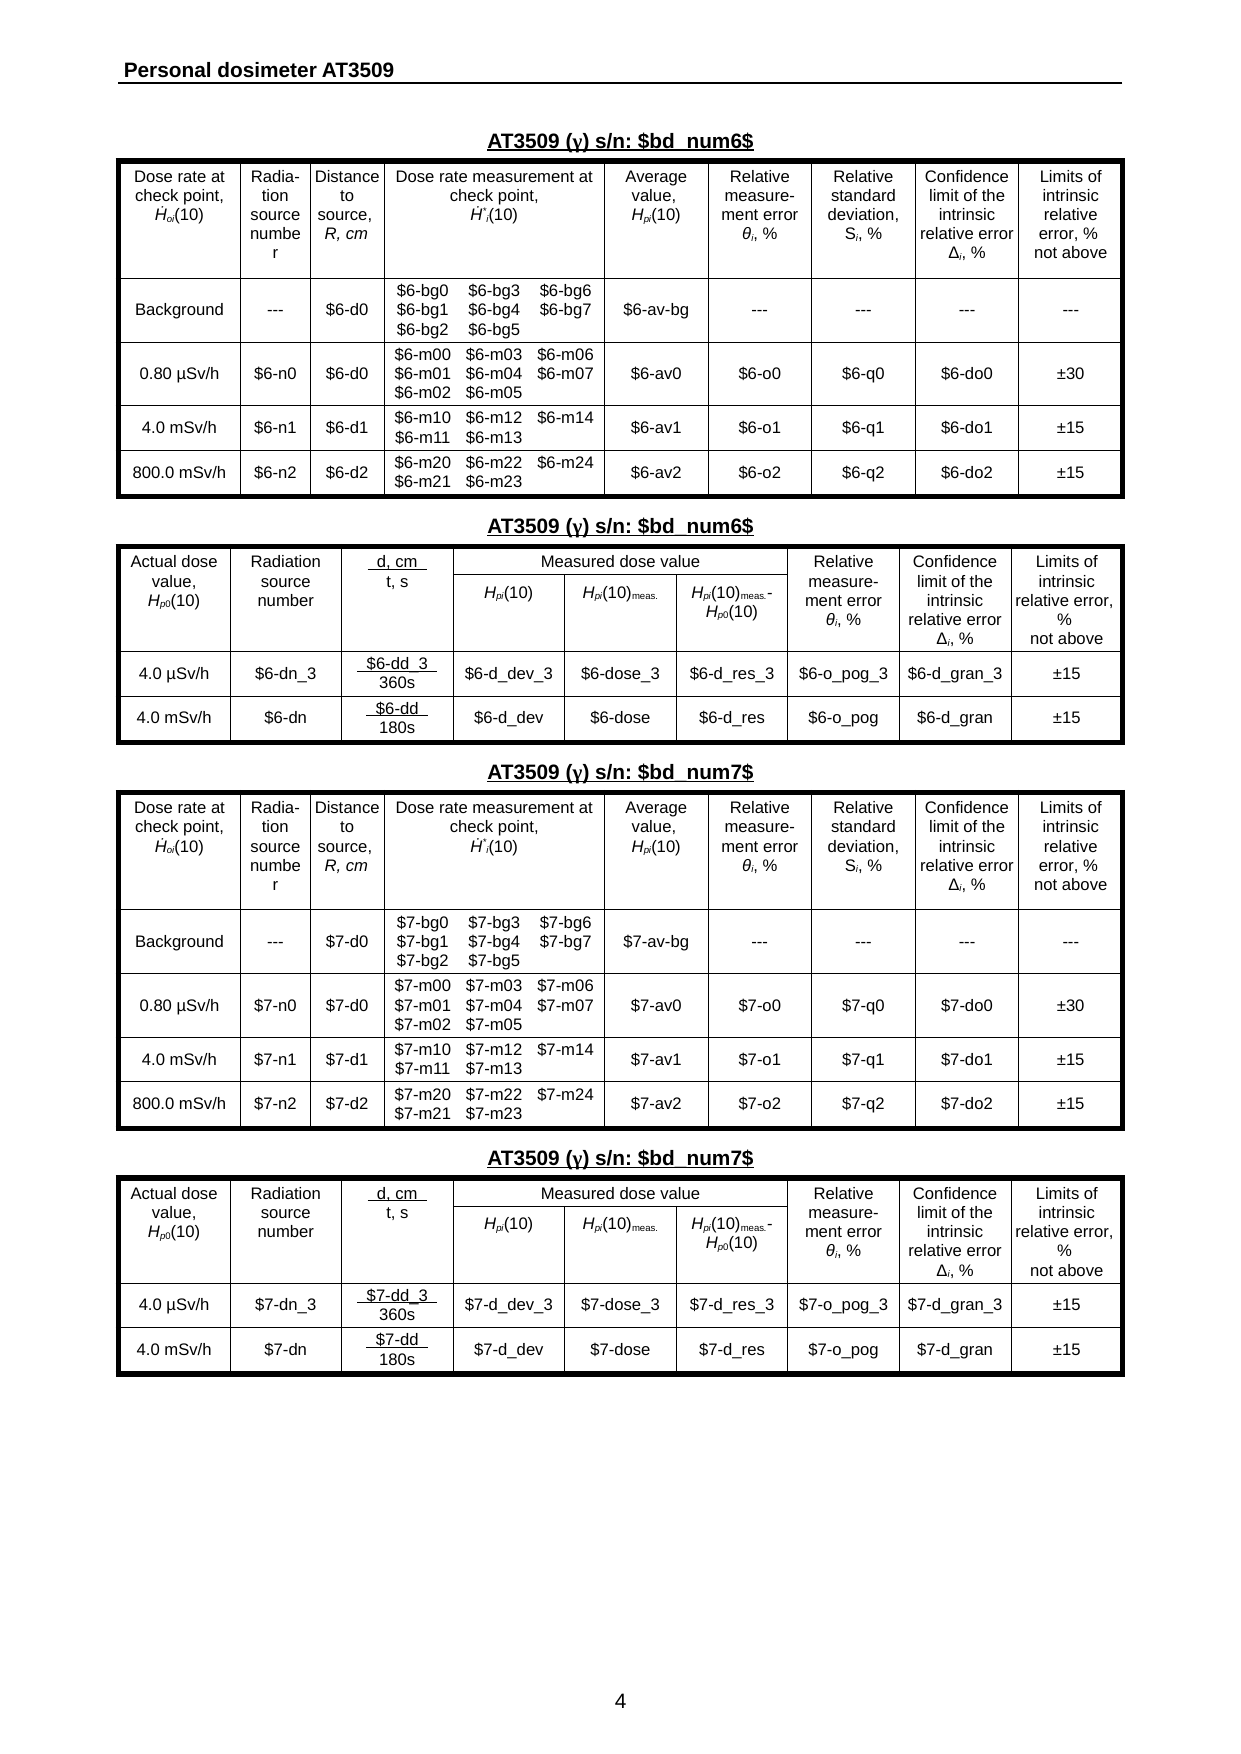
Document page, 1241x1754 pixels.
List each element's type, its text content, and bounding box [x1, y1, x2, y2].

table_cell $6-do2 [916, 451, 1018, 494]
table_cell $7-d_res_3 [677, 1284, 787, 1327]
table_cell $7-q1 [812, 1038, 915, 1081]
table_cell --- [709, 910, 811, 973]
table_header AT3509 (γ) s/n: $bd_num7$ [118, 745, 1122, 790]
table_cell Confidence limit of the intrinsic relative error Δi, % [900, 1181, 1011, 1282]
table_cell --- [1019, 910, 1120, 973]
table_cell $6-m20 $6-m21 $6-m22 $6-m23 $6-m24 [385, 451, 604, 494]
table_cell $6-d_gran [900, 697, 1011, 740]
table_cell $6-d_dev [454, 697, 564, 740]
table_cell Measured dose value [454, 1181, 787, 1206]
table_cell $6-d0 [311, 279, 384, 342]
table_cell $7-m20 $7-m21 $7-m22 $7-m23 $7-m24 [385, 1082, 604, 1126]
table_cell Dose rate at check point, Ḣoi(10) [121, 795, 240, 909]
table_cell Hpi(10)meas. [565, 1207, 676, 1282]
table_cell $6-av-bg [605, 279, 708, 342]
table_cell 4.0 mSv/h [121, 1038, 240, 1081]
table_cell ±15 [1019, 451, 1120, 494]
table_cell Background [121, 910, 240, 973]
table_cell $7-o_pog_3 [788, 1284, 899, 1327]
table_cell $6-m00 $6-m01 $6-m02 $6-m03 $6-m04 $6-m05 $6-m06 $6-m07 [385, 343, 604, 405]
table_cell $7-do0 [916, 974, 1018, 1037]
table_cell $7-d_gran [900, 1328, 1011, 1371]
table_cell 0.80 µSv/h [121, 343, 240, 405]
table_cell Hpi(10)meas. [565, 575, 676, 651]
table_cell $6-dd_3 360s [342, 652, 453, 696]
table_cell Dose rate at check point, Ḣoi(10) [121, 164, 240, 278]
table_header AT3509 (γ) s/n: $bd_num6$ [118, 499, 1122, 544]
table_cell $7-o_pog [788, 1328, 899, 1371]
table_cell 800.0 mSv/h [121, 451, 240, 494]
table_cell --- [241, 279, 310, 342]
table_cell Limits of intrinsic relative error, % not above [1019, 795, 1120, 909]
table_cell $6-d1 [311, 406, 384, 450]
table_cell $7-d_dev [454, 1328, 564, 1371]
table_cell $7-d_dev_3 [454, 1284, 564, 1327]
table_cell Relative measure-ment error θi, % [709, 164, 811, 278]
table_cell Average value, Hpi(10) [605, 164, 708, 278]
table_cell Relative standard deviation, Si, % [812, 795, 915, 909]
table_header AT3509 (γ) s/n: $bd_num6$ [118, 114, 1122, 158]
table_cell $7-av-bg [605, 910, 708, 973]
table_cell $6-n1 [241, 406, 310, 450]
table_cell ±15 [1019, 1082, 1120, 1126]
table_cell $6-bg0 $6-bg1 $6-bg2 $6-bg3 $6-bg4 $6-bg5 $6-bg6 $6-bg7 [385, 279, 604, 342]
table_cell Relative measure-ment error θi, % [788, 549, 899, 651]
table_cell Average value, Hpi(10) [605, 795, 708, 909]
table_cell $6-d_dev_3 [454, 652, 564, 696]
table_cell $7-av1 [605, 1038, 708, 1081]
table_cell $7-d0 [311, 974, 384, 1037]
table_cell $6-o_pog [788, 697, 899, 740]
table_cell $6-do0 [916, 343, 1018, 405]
table_cell $6-o0 [709, 343, 811, 405]
table_cell $6-o2 [709, 451, 811, 494]
table_cell $7-d_res [677, 1328, 787, 1371]
table_cell Radiation source number [231, 1181, 341, 1282]
table_cell d, cm t, s [342, 549, 453, 651]
table_cell --- [1019, 279, 1120, 342]
table_cell $6-do1 [916, 406, 1018, 450]
table_cell Hpi(10)meas.-Hp0(10) [677, 1207, 787, 1282]
table_cell Relative standard deviation, Si, % [812, 164, 915, 278]
table_cell ±15 [1012, 652, 1120, 696]
table_cell $7-bg0 $7-bg1 $7-bg2 $7-bg3 $7-bg4 $7-bg5 $7-bg6 $7-bg7 [385, 910, 604, 973]
table_cell 4.0 µSv/h [121, 652, 230, 696]
table_cell $7-d1 [311, 1038, 384, 1081]
table_cell ±15 [1012, 1328, 1120, 1371]
table_cell $6-d0 [311, 343, 384, 405]
table_cell Background [121, 279, 240, 342]
table_cell Dose rate measurement at check point, Ḣ*i(10) [385, 795, 604, 909]
table_cell $7-av2 [605, 1082, 708, 1126]
table_cell $6-av1 [605, 406, 708, 450]
table_cell Distance to source, R, сm [311, 164, 384, 278]
table_cell $7-do2 [916, 1082, 1018, 1126]
table_cell $7-n1 [241, 1038, 310, 1081]
table_cell Hpi(10) [454, 575, 564, 651]
table_cell --- [812, 279, 915, 342]
table_cell $7-q0 [812, 974, 915, 1037]
table_cell $7-dn_3 [231, 1284, 341, 1327]
table_cell Relative measure-ment error θi, % [709, 795, 811, 909]
table_cell $7-dd_3 360s [342, 1284, 453, 1327]
table_cell $7-dose_3 [565, 1284, 676, 1327]
table_cell --- [916, 279, 1018, 342]
table_cell Distance to source, R, сm [311, 795, 384, 909]
table_cell Confidence limit of the intrinsic relative error Δi, % [916, 795, 1018, 909]
table_header AT3509 (γ) s/n: $bd_num7$ [118, 1131, 1122, 1175]
table_cell Dose rate measurement at check point, Ḣ*i(10) [385, 164, 604, 278]
table_cell Limits of intrinsic relative error, % not above [1019, 164, 1120, 278]
table_cell ±30 [1019, 974, 1120, 1037]
table_cell $6-dd 180s [342, 697, 453, 740]
table_cell $7-dd 180s [342, 1328, 453, 1371]
table_cell $6-d_res [677, 697, 787, 740]
table_cell $6-d_res_3 [677, 652, 787, 696]
table_cell $7-m10 $7-m11 $7-m12 $7-m13 $7-m14 [385, 1038, 604, 1081]
table_cell Actual dose value, Hp0(10) [121, 1181, 230, 1282]
table_cell $6-dn [231, 697, 341, 740]
table_cell $6-q0 [812, 343, 915, 405]
table_cell $6-d2 [311, 451, 384, 494]
table_cell --- [916, 910, 1018, 973]
table_cell ±15 [1019, 1038, 1120, 1081]
table_cell $6-d_gran_3 [900, 652, 1011, 696]
table_cell Hpi(10)meas.-Hp0(10) [677, 575, 787, 651]
table_cell $6-av0 [605, 343, 708, 405]
table_cell ±30 [1019, 343, 1120, 405]
table_cell Actual dose value, Hp0(10) [121, 549, 230, 651]
table_cell Limits of intrinsic relative error, % not above [1012, 549, 1120, 651]
table_cell $7-dose [565, 1328, 676, 1371]
table_cell --- [709, 279, 811, 342]
table_cell $6-dose [565, 697, 676, 740]
table_cell 4.0 µSv/h [121, 1284, 230, 1327]
table_cell ±15 [1012, 1284, 1120, 1327]
table_cell $6-av2 [605, 451, 708, 494]
table_cell $7-o1 [709, 1038, 811, 1081]
table_cell $6-n2 [241, 451, 310, 494]
table_cell $6-dose_3 [565, 652, 676, 696]
table_cell $7-av0 [605, 974, 708, 1037]
table_cell $7-d_gran_3 [900, 1284, 1011, 1327]
table_cell 800.0 mSv/h [121, 1082, 240, 1126]
table_cell $7-d2 [311, 1082, 384, 1126]
table_cell Confidence limit of the intrinsic relative error Δi, % [900, 549, 1011, 651]
table_cell Hpi(10) [454, 1207, 564, 1282]
table_cell ±15 [1019, 406, 1120, 450]
table_cell $6-q1 [812, 406, 915, 450]
table_cell 4.0 mSv/h [121, 406, 240, 450]
table_cell Radia-tion source number [241, 164, 310, 278]
table_cell Measured dose value [454, 549, 787, 574]
table_cell $7-o0 [709, 974, 811, 1037]
table_cell $7-m00 $7-m01 $7-m02 $7-m03 $7-m04 $7-m05 $7-m06 $7-m07 [385, 974, 604, 1037]
table_cell $7-do1 [916, 1038, 1018, 1081]
table_cell $7-o2 [709, 1082, 811, 1126]
table_cell --- [812, 910, 915, 973]
table_cell 4.0 mSv/h [121, 697, 230, 740]
table_cell ±15 [1012, 697, 1120, 740]
table_cell Confidence limit of the intrinsic relative error Δi, % [916, 164, 1018, 278]
table_cell Relative measure-ment error θi, % [788, 1181, 899, 1282]
table_cell --- [241, 910, 310, 973]
table_cell $6-m10 $6-m11 $6-m12 $6-m13 $6-m14 [385, 406, 604, 450]
table_cell $7-q2 [812, 1082, 915, 1126]
table_cell 4.0 mSv/h [121, 1328, 230, 1371]
table_cell $6-o_pog_3 [788, 652, 899, 696]
table_cell $7-dn [231, 1328, 341, 1371]
table_cell $6-dn_3 [231, 652, 341, 696]
table_cell $6-q2 [812, 451, 915, 494]
table_cell $7-d0 [311, 910, 384, 973]
table_cell Radia-tion source number [241, 795, 310, 909]
table_cell Limits of intrinsic relative error, % not above [1012, 1181, 1120, 1282]
table_cell $6-n0 [241, 343, 310, 405]
table_cell 0.80 µSv/h [121, 974, 240, 1037]
table_cell $7-n2 [241, 1082, 310, 1126]
table_cell $6-o1 [709, 406, 811, 450]
table_cell $7-n0 [241, 974, 310, 1037]
table_cell d, cm t, s [342, 1181, 453, 1282]
table_cell Radiation source number [231, 549, 341, 651]
